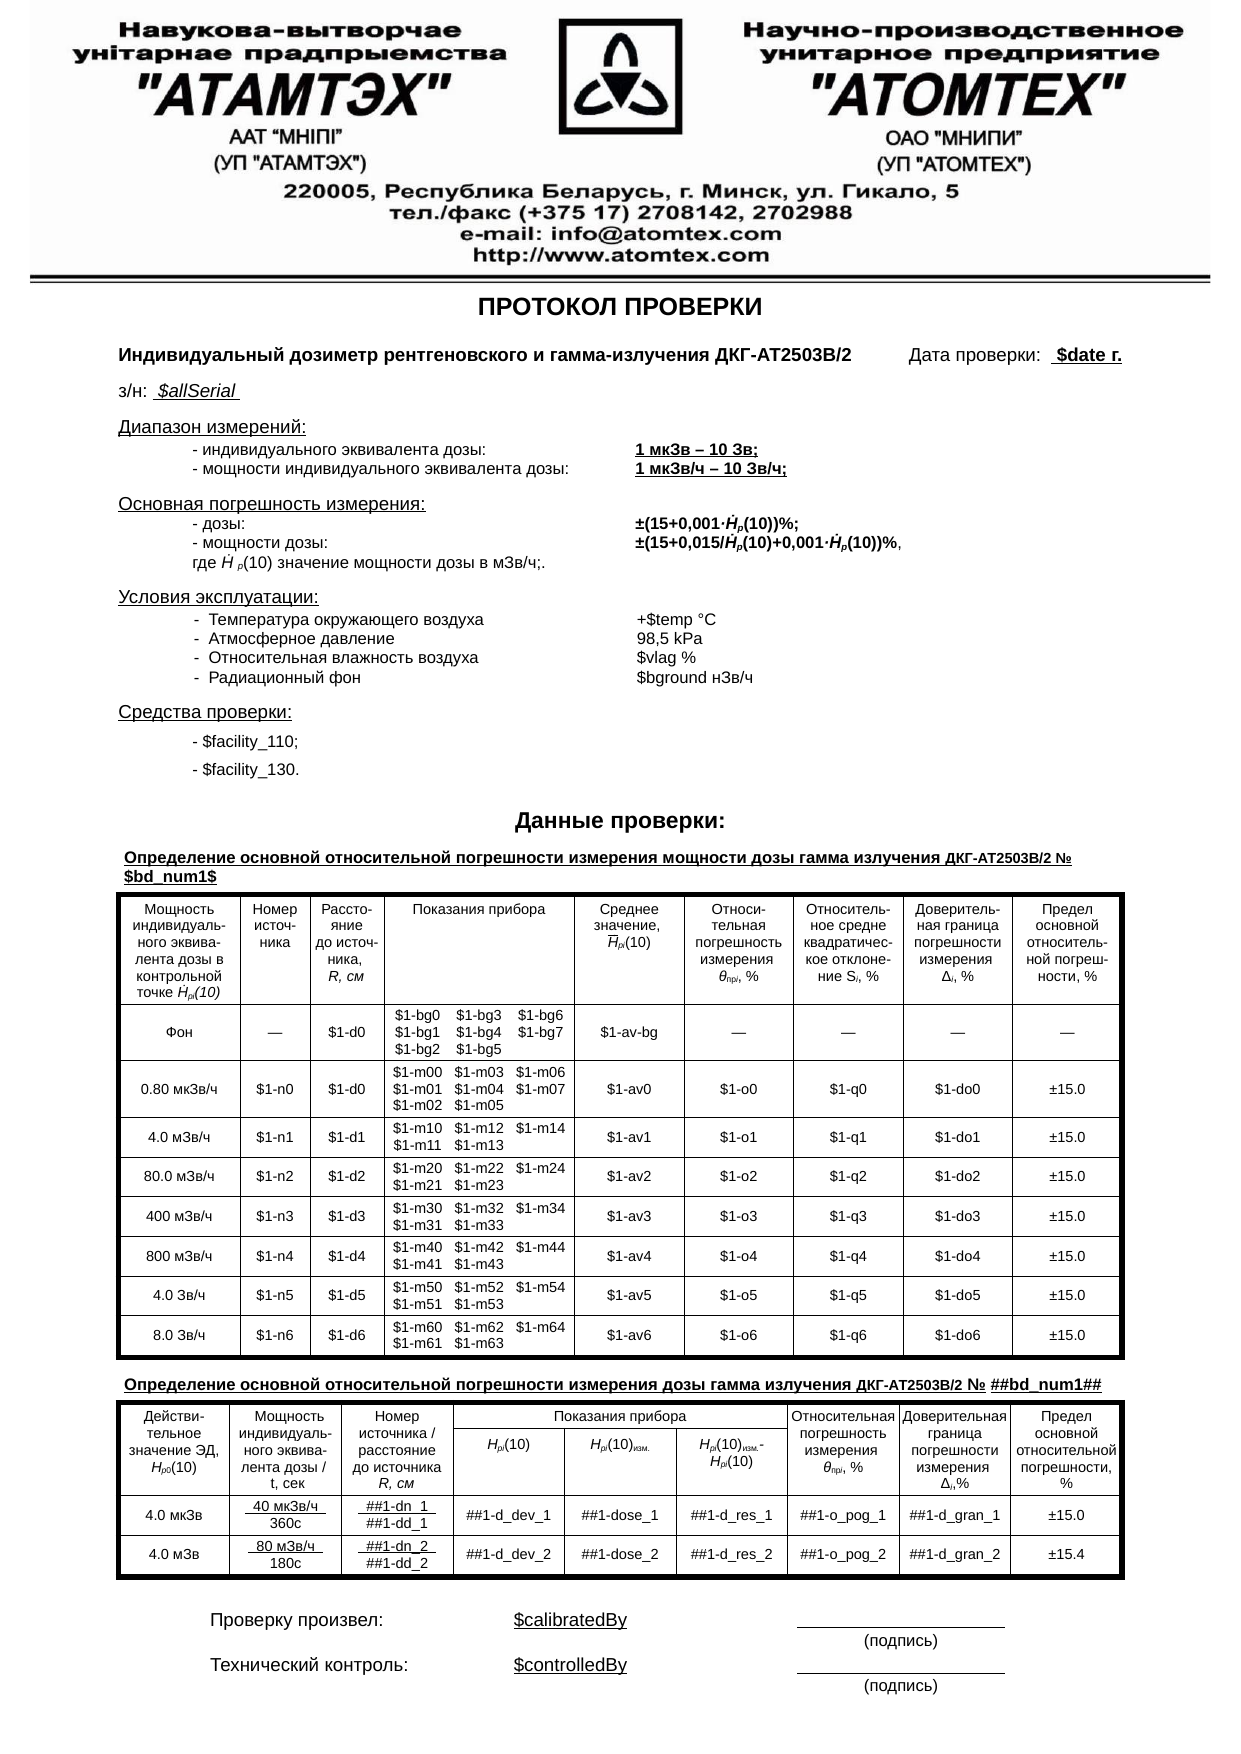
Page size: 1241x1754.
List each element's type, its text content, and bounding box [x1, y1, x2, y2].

table_cell $1-n3 [241, 1197, 310, 1236]
table_cell $1-d1 [311, 1118, 384, 1157]
table_cell $1-d3 [311, 1197, 384, 1236]
table_cell 4.0 Зв/ч [121, 1277, 240, 1315]
table_cell [514, 1630, 771, 1652]
table_cell [210, 1630, 513, 1652]
table_cell Относи-тельная погрешность измерения θпрi, % [685, 897, 793, 1004]
table_cell ##1-d_dev_2 [454, 1536, 564, 1574]
table_cell $1-n6 [241, 1316, 310, 1355]
table_cell Доверитель-ная граница погрешности измерения Δi, % [904, 897, 1012, 1004]
table_cell Фон [121, 1005, 240, 1060]
table_cell Показания прибора [385, 897, 574, 1004]
table_cell 800 мЗв/ч [121, 1237, 240, 1276]
table_cell Мощность индивидуаль-ного эквива-лента дозы в контрольной точке Ḣpi(10) [121, 897, 240, 1004]
table_cell $1-do6 [904, 1316, 1012, 1355]
table_cell $1-q5 [794, 1277, 903, 1315]
text - Температура окружающего воздуха +$temp °C [119, 608, 1122, 629]
table_cell Номер источ-ника [241, 897, 310, 1004]
table_cell 400 мЗв/ч [121, 1197, 240, 1236]
table_cell $1-m30 $1-m31 $1-m32 $1-m33 $1-m34 [385, 1197, 574, 1236]
table_cell $1-m00 $1-m01 $1-m02 $1-m03 $1-m04 $1-m05 $1-m06 $1-m07 [385, 1061, 574, 1117]
table_cell $1-o1 [685, 1118, 793, 1157]
text - индивидуального эквивалента дозы: 1 мкЗв – 10 Зв; [118, 437, 1122, 459]
table_header Определение основной относительной погрешности измерения дозы гамма излучения ДКГ-АТ2503В/2 № ##bd_num1## [118, 1360, 1122, 1400]
table_cell $1-d6 [311, 1316, 384, 1355]
table_cell Относительная погрешность измерения θпрi, % [788, 1405, 899, 1495]
table_cell [210, 1676, 513, 1697]
table_cell $1-d2 [311, 1158, 384, 1196]
table_cell $1-av2 [575, 1158, 684, 1196]
table_cell — [794, 1005, 903, 1060]
table_cell — [241, 1005, 310, 1060]
table_cell ±15.0 [1013, 1237, 1119, 1276]
table_cell ±15.0 [1013, 1158, 1119, 1196]
table_cell Hpi(10)изм.-Hpi(10) [677, 1429, 787, 1495]
table_cell $1-do4 [904, 1237, 1012, 1276]
table_cell $1-o6 [685, 1316, 793, 1355]
table_cell Предел основной относитель-ной погреш-ности, % [1013, 897, 1119, 1004]
table_cell (подпись) [771, 1630, 1030, 1652]
table_cell ±15.0 [1013, 1277, 1119, 1315]
table_cell $1-q0 [794, 1061, 903, 1117]
table_cell — [1013, 1005, 1119, 1060]
table_cell Номер источника / расстояние до источника R, см [342, 1405, 453, 1495]
table_cell ##1-dose_2 [565, 1536, 676, 1574]
text где Ḣ р(10) значение мощности дозы в мЗв/ч;. [118, 552, 1122, 572]
table_cell $1-av3 [575, 1197, 684, 1236]
table_cell $1-n2 [241, 1158, 310, 1196]
table_cell ##1-d_gran_2 [900, 1536, 1010, 1574]
table_cell ##1-dose_1 [565, 1496, 676, 1534]
table_cell $1-n5 [241, 1277, 310, 1315]
table_cell ±15.0 [1013, 1197, 1119, 1236]
text Данные проверки: [118, 807, 1122, 833]
table_cell ±15.0 [1013, 1061, 1119, 1117]
text Условия эксплуатации: [118, 586, 1122, 608]
text - дозы: ±(15+0,001·Ḣp(10))%; [118, 514, 1122, 533]
table_cell $1-d5 [311, 1277, 384, 1315]
table_cell $1-do2 [904, 1158, 1012, 1196]
text - Относительная влажность воздуха $vlag % [119, 648, 1122, 667]
table_cell $1-o3 [685, 1197, 793, 1236]
text - мощности дозы: ±(15+0,015/Ḣp(10)+0,001·Ḣp(10))%, [118, 533, 1122, 552]
table_cell $1-n0 [241, 1061, 310, 1117]
text - Радиационный фон $bground нЗв/ч [119, 667, 1122, 687]
text Диапазон измерений: [118, 416, 1122, 437]
table_cell — [685, 1005, 793, 1060]
table_cell $1-do1 [904, 1118, 1012, 1157]
table_cell 40 мкЗв/ч 360c [230, 1496, 341, 1534]
table_cell $1-m10 $1-m11 $1-m12 $1-m13 $1-m14 [385, 1118, 574, 1157]
table_cell Доверительная граница погрешности измерения Δi,% [900, 1405, 1010, 1495]
table_cell 4.0 мЗв/ч [121, 1118, 240, 1157]
table_cell [771, 1652, 1030, 1676]
table_cell Действи-тельное значение ЭД, Hp0(10) [121, 1405, 229, 1495]
table_cell $1-av6 [575, 1316, 684, 1355]
table_cell $1-m50 $1-m51 $1-m52 $1-m53 $1-m54 [385, 1277, 574, 1315]
table_cell ##1-d_res_2 [677, 1536, 787, 1574]
table_cell $1-av5 [575, 1277, 684, 1315]
table_cell ##1-o_pog_2 [788, 1536, 899, 1574]
table_cell $1-do3 [904, 1197, 1012, 1236]
text - $facility_130. [118, 760, 1122, 779]
table_cell [514, 1676, 771, 1697]
table_cell 0.80 мкЗв/ч [121, 1061, 240, 1117]
table_cell $1-q6 [794, 1316, 903, 1355]
table_cell $1-do5 [904, 1277, 1012, 1315]
table_cell ±15.0 [1011, 1496, 1119, 1534]
text з/н: $allSerial [118, 380, 1122, 402]
table_cell 80 мЗв/ч 180c [230, 1536, 341, 1574]
table_cell ±15.4 [1011, 1536, 1119, 1574]
table_cell Предел основной относительной погрешности, % [1011, 1405, 1119, 1495]
table_cell ##1-o_pog_1 [788, 1496, 899, 1534]
table_cell $1-d0 [311, 1061, 384, 1117]
table_cell $1-av1 [575, 1118, 684, 1157]
table_cell Рассто-яние до источ-ника, R, см [311, 897, 384, 1004]
table_cell ±15.0 [1013, 1118, 1119, 1157]
table_cell $1-q3 [794, 1197, 903, 1236]
table_cell ##1-d_res_1 [677, 1496, 787, 1534]
table_cell $1-d0 [311, 1005, 384, 1060]
table_cell 4.0 мЗв [121, 1536, 229, 1574]
table_cell $1-q1 [794, 1118, 903, 1157]
table_cell Относитель-ное средне квадратичес-кое отклоне-ние Si, % [794, 897, 903, 1004]
table_cell $1-q2 [794, 1158, 903, 1196]
table_cell $1-o0 [685, 1061, 793, 1117]
table_cell 80.0 мЗв/ч [121, 1158, 240, 1196]
table_cell $1-m60 $1-m61 $1-m62 $1-m63 $1-m64 [385, 1316, 574, 1355]
table_cell $1-av0 [575, 1061, 684, 1117]
table_cell (подпись) [771, 1676, 1030, 1697]
text - Атмосферное давление 98,5 kPa [119, 629, 1122, 648]
table_cell Мощность индивидуаль-ного эквива-лента дозы / t, сек [230, 1405, 341, 1495]
table_cell $1-o2 [685, 1158, 793, 1196]
text - $facility_110; [118, 732, 1122, 751]
table_cell $1-av4 [575, 1237, 684, 1276]
table_cell $1-av-bg [575, 1005, 684, 1060]
text ПРОТОКОЛ ПРОВЕРКИ [118, 292, 1122, 321]
text Индивидуальный дозиметр рентгеновского и гамма-излучения ДКГ-АТ2503В/2 Дата проверки: $date г. [118, 344, 1122, 366]
table_cell $1-o4 [685, 1237, 793, 1276]
table_cell 8.0 Зв/ч [121, 1316, 240, 1355]
table_cell $1-do0 [904, 1061, 1012, 1117]
table_cell Среднее значение, Ḣpi(10) [575, 897, 684, 1004]
text Средства проверки: [118, 687, 1122, 723]
table_cell ##1-dn_1 ##1-dd_1 [342, 1496, 453, 1534]
table_header Определение основной относительной погрешности измерения мощности дозы гамма излучения ДКГ-АТ2503В/2 № $bd_num1$ [118, 833, 1122, 892]
table_cell $controlledBy [514, 1652, 771, 1676]
table_cell $1-m40 $1-m41 $1-m42 $1-m43 $1-m44 [385, 1237, 574, 1276]
table_cell Hpi(10) [454, 1429, 564, 1495]
table_cell Hpi(10)изм. [565, 1429, 676, 1495]
table_cell ±15.0 [1013, 1316, 1119, 1355]
table_cell ##1-d_gran_1 [900, 1496, 1010, 1534]
table_cell $1-o5 [685, 1277, 793, 1315]
table_cell — [904, 1005, 1012, 1060]
text Основная погрешность измерения: [118, 493, 1122, 514]
table_cell $1-q4 [794, 1237, 903, 1276]
table_cell $1-d4 [311, 1237, 384, 1276]
table_cell $1-n4 [241, 1237, 310, 1276]
table_cell $1-bg0 $1-bg1 $1-bg2 $1-bg3 $1-bg4 $1-bg5 $1-bg6 $1-bg7 [385, 1005, 574, 1060]
table_header [771, 1606, 1030, 1630]
table_header Проверку произвел: [210, 1606, 513, 1630]
picture [29, 0, 1211, 285]
table_cell ##1-d_dev_1 [454, 1496, 564, 1534]
table_cell $1-m20 $1-m21 $1-m22 $1-m23 $1-m24 [385, 1158, 574, 1196]
text - мощности индивидуального эквивалента дозы: 1 мкЗв/ч – 10 Зв/ч; [118, 459, 1122, 478]
table_cell ##1-dn_2 ##1-dd_2 [342, 1536, 453, 1574]
table_cell 4.0 мкЗв [121, 1496, 229, 1534]
table_cell Показания прибора [454, 1405, 787, 1428]
table_cell Технический контроль: [210, 1652, 513, 1676]
table_cell $1-n1 [241, 1118, 310, 1157]
table_header $calibratedBy [514, 1606, 771, 1630]
